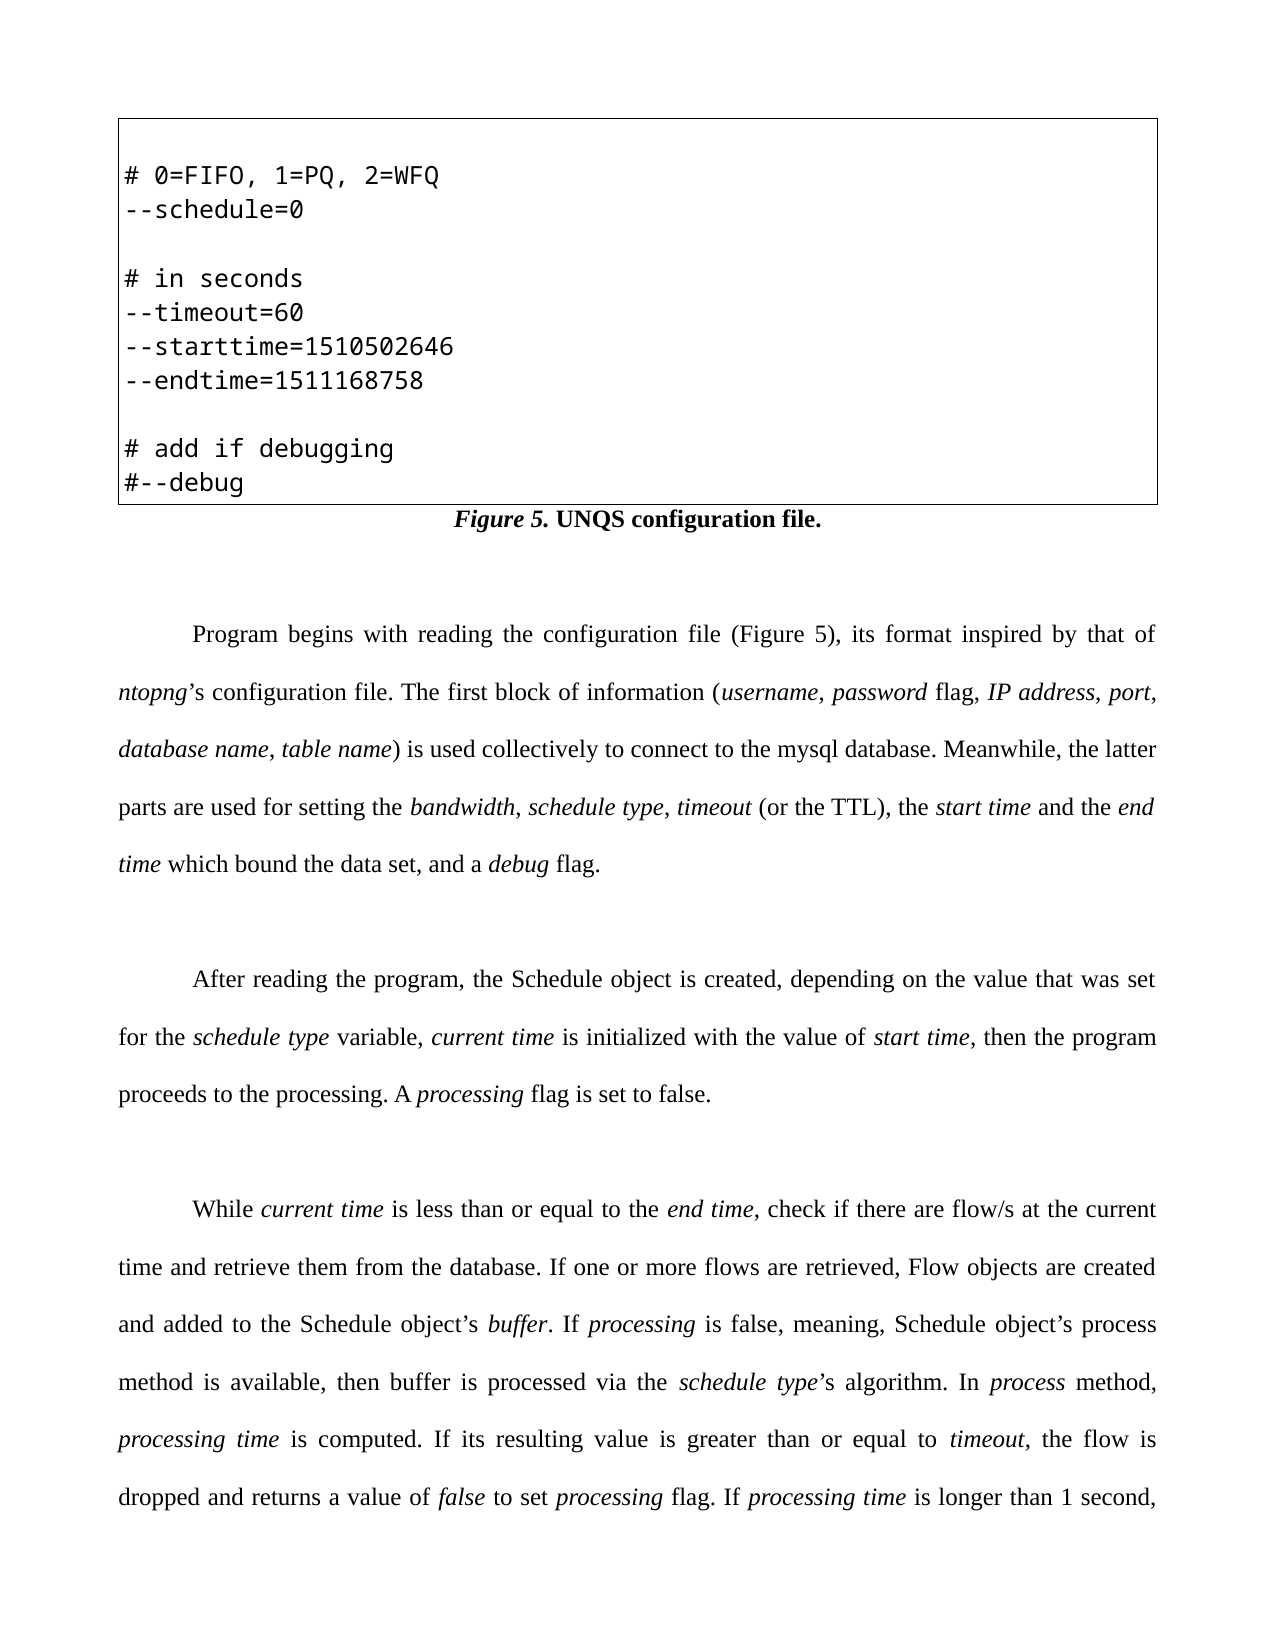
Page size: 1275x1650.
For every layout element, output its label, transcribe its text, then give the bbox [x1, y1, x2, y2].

table_header # 0=FIFO, 1=PQ, 2=WFQ --schedule=0 # in seconds --timeout=60 --starttime=1510502646 --endtime=1511168758 # add if debugging #--debug [119, 119, 1157, 504]
text Program begins with reading the configuration file (Figure 5), its format inspired by that of ntopng’s configuration file. The first block of information (username, password flag, IP address, port, database name, table name) is used collectively to connect to the mysql database. Meanwhile, the latter parts are used for setting the bandwidth, schedule type, timeout (or the TTL), the start time and the end time which bound the data set, and a debug flag. [118, 619, 1157, 878]
text After reading the program, the Schedule object is created, depending on the value that was set for the schedule type variable, current time is initialized with the value of start time, then the program proceeds to the processing. A processing flag is set to false. [118, 964, 1157, 1108]
text Figure 5. UNQS configuration file. [118, 505, 1157, 533]
text While current time is less than or equal to the end time, check if there are flow/s at the current time and retrieve them from the database. If one or more flows are retrieved, Flow objects are created and added to the Schedule object’s buffer. If processing is false, meaning, Schedule object’s process method is available, then buffer is processed via the schedule type’s algorithm. In process method, processing time is computed. If its resulting value is greater than or equal to timeout, the flow is dropped and returns a value of false to set processing flag. If processing time is longer than 1 second, [118, 1194, 1157, 1511]
